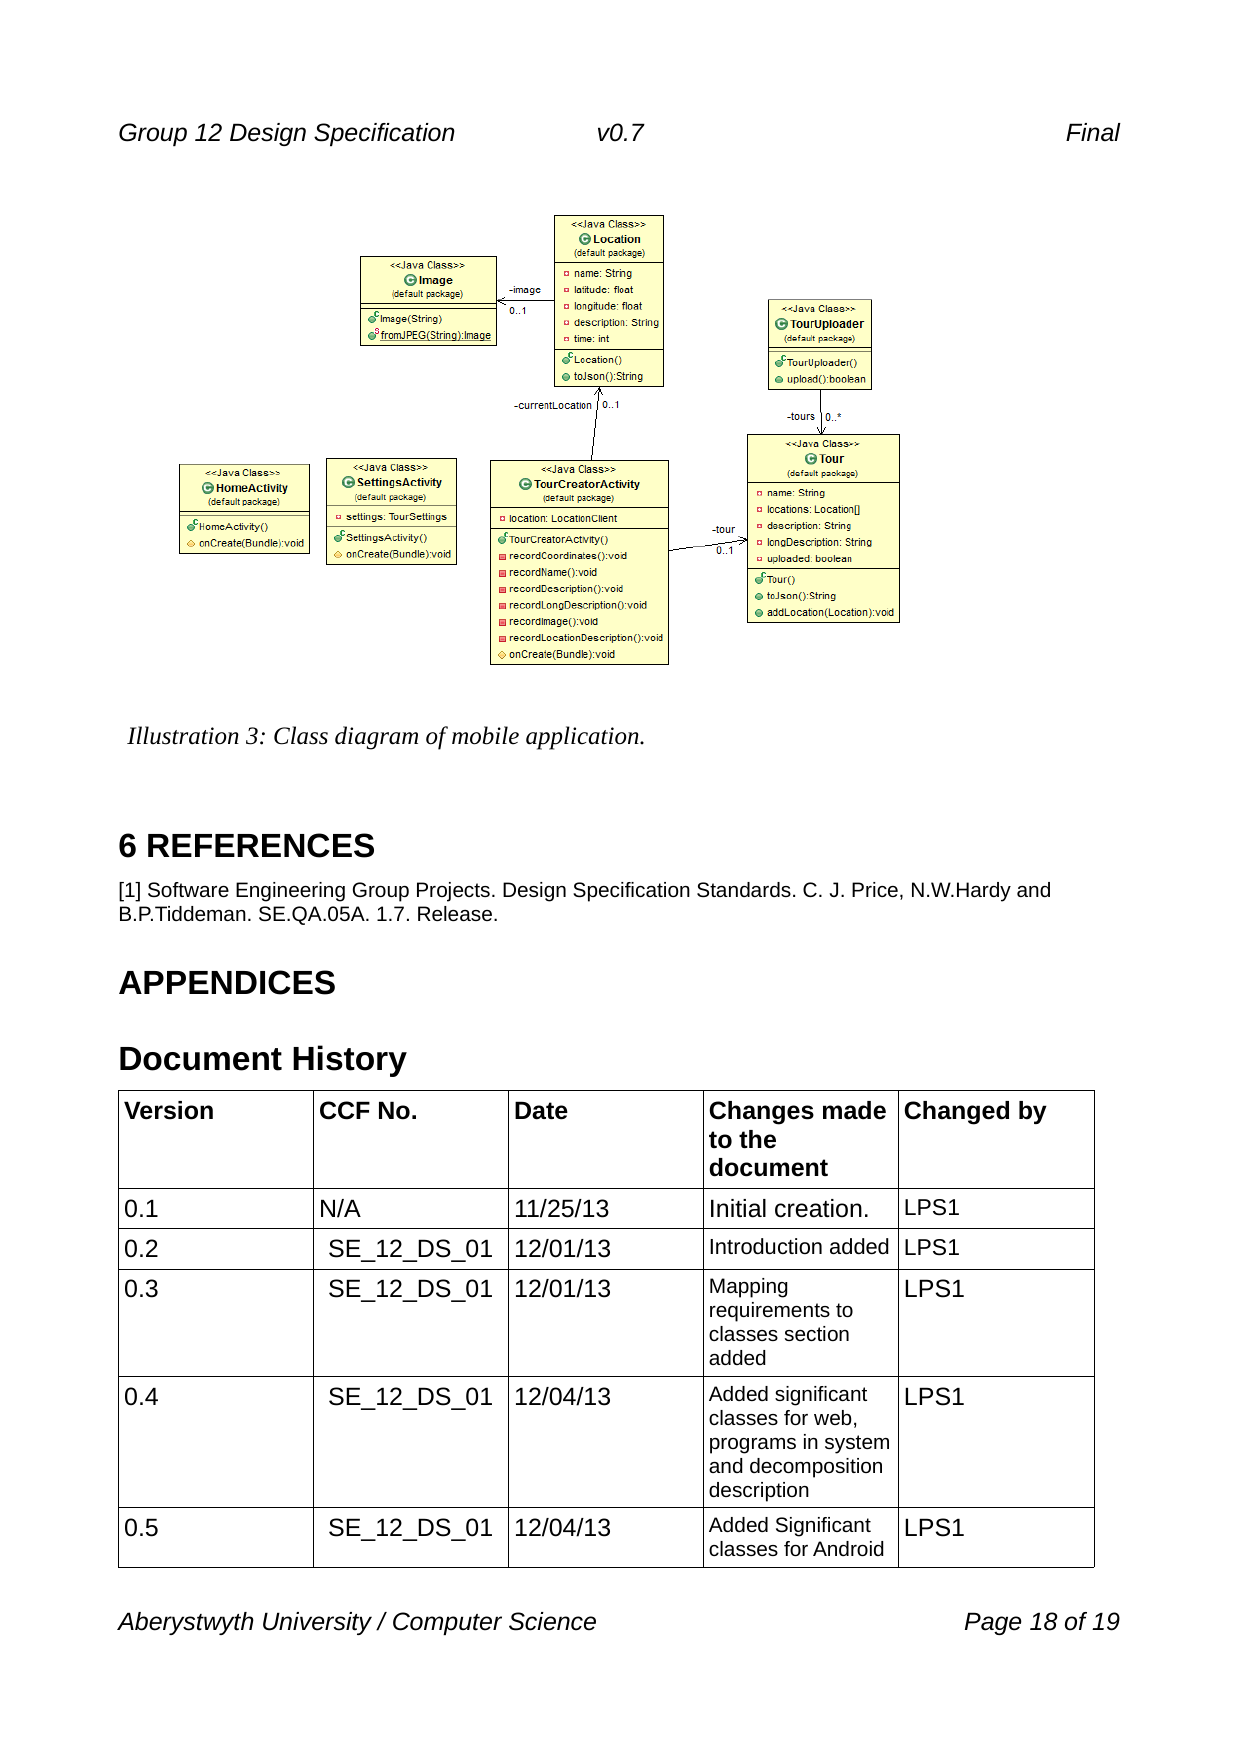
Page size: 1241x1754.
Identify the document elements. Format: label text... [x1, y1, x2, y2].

table_cell 04/12/13 [509, 1508, 703, 1567]
table_cell Initial creation. [704, 1189, 898, 1228]
table_cell LPS1 [899, 1229, 1094, 1268]
table_cell 04/12/13 [509, 1377, 703, 1507]
table_cell Introduction added [704, 1229, 898, 1268]
table_cell SE_12_DS_01 [314, 1377, 508, 1507]
table_header Date [509, 1091, 703, 1188]
table_cell 0.4 [119, 1377, 313, 1507]
table_cell Added significant classes for web, programs in system and decomposition description [704, 1377, 898, 1507]
table_cell 0.3 [119, 1270, 313, 1376]
table_cell 01/12/13 [509, 1270, 703, 1376]
table_cell LPS1 [899, 1270, 1094, 1376]
table_cell 01/12/13 [509, 1229, 703, 1268]
table_cell 0.2 [119, 1229, 313, 1268]
table_cell SE_12_DS_01 [314, 1229, 508, 1268]
table_cell SE_12_DS_01 [314, 1508, 508, 1567]
table_cell LPS1 [899, 1377, 1094, 1507]
table_cell 0.5 [119, 1508, 313, 1567]
table_header CCF No. [314, 1091, 508, 1188]
table_cell LPS1 [899, 1508, 1094, 1567]
table_cell 0.1 [119, 1189, 313, 1228]
table_cell Added Significant classes for Android [704, 1508, 898, 1567]
table_cell N/A [314, 1189, 508, 1228]
table_header Version [119, 1091, 313, 1188]
table_cell Mapping requirements to classes section added [704, 1270, 898, 1376]
subtitle 6 REFERENCES [118, 826, 1122, 865]
picture [127, 176, 1116, 722]
table_cell LPS1 [899, 1189, 1094, 1228]
table_header Changes made to the document [704, 1091, 898, 1188]
text Illustration 3: Class diagram of mobile application. [127, 722, 1115, 750]
table_cell SE_12_DS_01 [314, 1270, 508, 1376]
subtitle Document History [118, 1039, 1122, 1078]
text [1] Software Engineering Group Projects. Design Specification Standards. C. J. Price, N.W.Hardy and B.P.Tiddeman. SE.QA.05A. 1.7. Release. [118, 877, 1122, 925]
table_header Changed by [899, 1091, 1094, 1188]
subtitle APPENDICES [118, 963, 1122, 1001]
table_cell 25/11/13 [509, 1189, 703, 1228]
